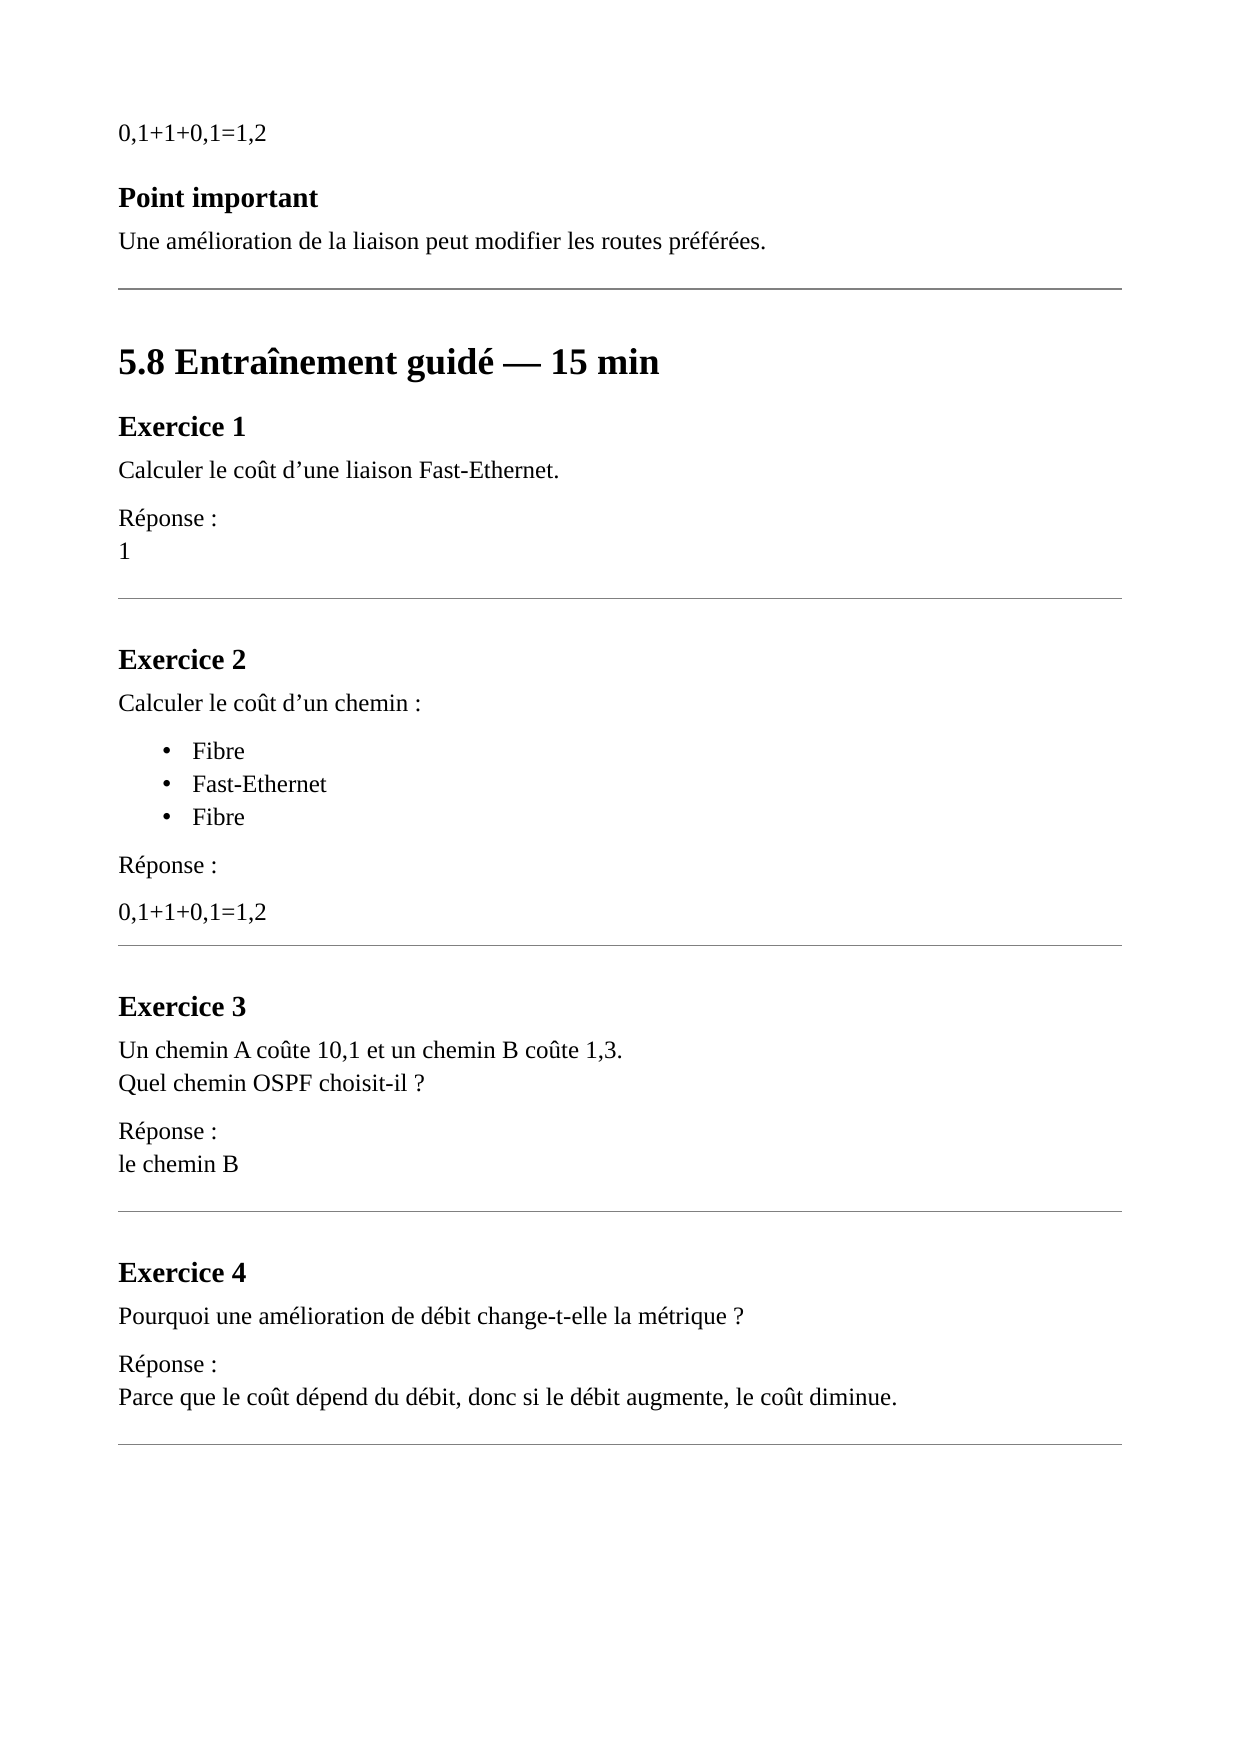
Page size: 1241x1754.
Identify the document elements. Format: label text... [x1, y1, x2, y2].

list Fibre [162, 736, 1122, 765]
subtitle Exercice 2 [118, 642, 1122, 676]
text Réponse : 1 [118, 503, 1122, 565]
text Une amélioration de la liaison peut modifier les routes préférées. [118, 226, 1122, 255]
subtitle Exercice 4 [118, 1255, 1122, 1289]
text Pourquoi une amélioration de débit change-t-elle la métrique ? [118, 1301, 1122, 1330]
text Réponse : le chemin B [118, 1116, 1122, 1178]
text Un chemin A coûte 10,1 et un chemin B coûte 1,3. Quel chemin OSPF choisit-il ? [118, 1035, 1122, 1097]
subtitle 5.8 Entraînement guidé — 15 min [118, 339, 1122, 382]
text Réponse : Parce que le coût dépend du débit, donc si le débit augmente, le coût diminue. [118, 1349, 1122, 1411]
subtitle Exercice 1 [118, 409, 1122, 443]
list Fibre [162, 802, 1122, 831]
text 0,1+1+0,1=1,2 [118, 897, 1122, 926]
text Réponse : [118, 850, 1122, 878]
subtitle Exercice 3 [118, 989, 1122, 1023]
text 0,1+1+0,1=1,2 [118, 118, 1122, 147]
text Calculer le coût d’une liaison Fast-Ethernet. [118, 455, 1122, 484]
list Fast-Ethernet [162, 769, 1122, 798]
subtitle Point important [118, 180, 1122, 214]
text Calculer le coût d’un chemin : [118, 688, 1122, 717]
